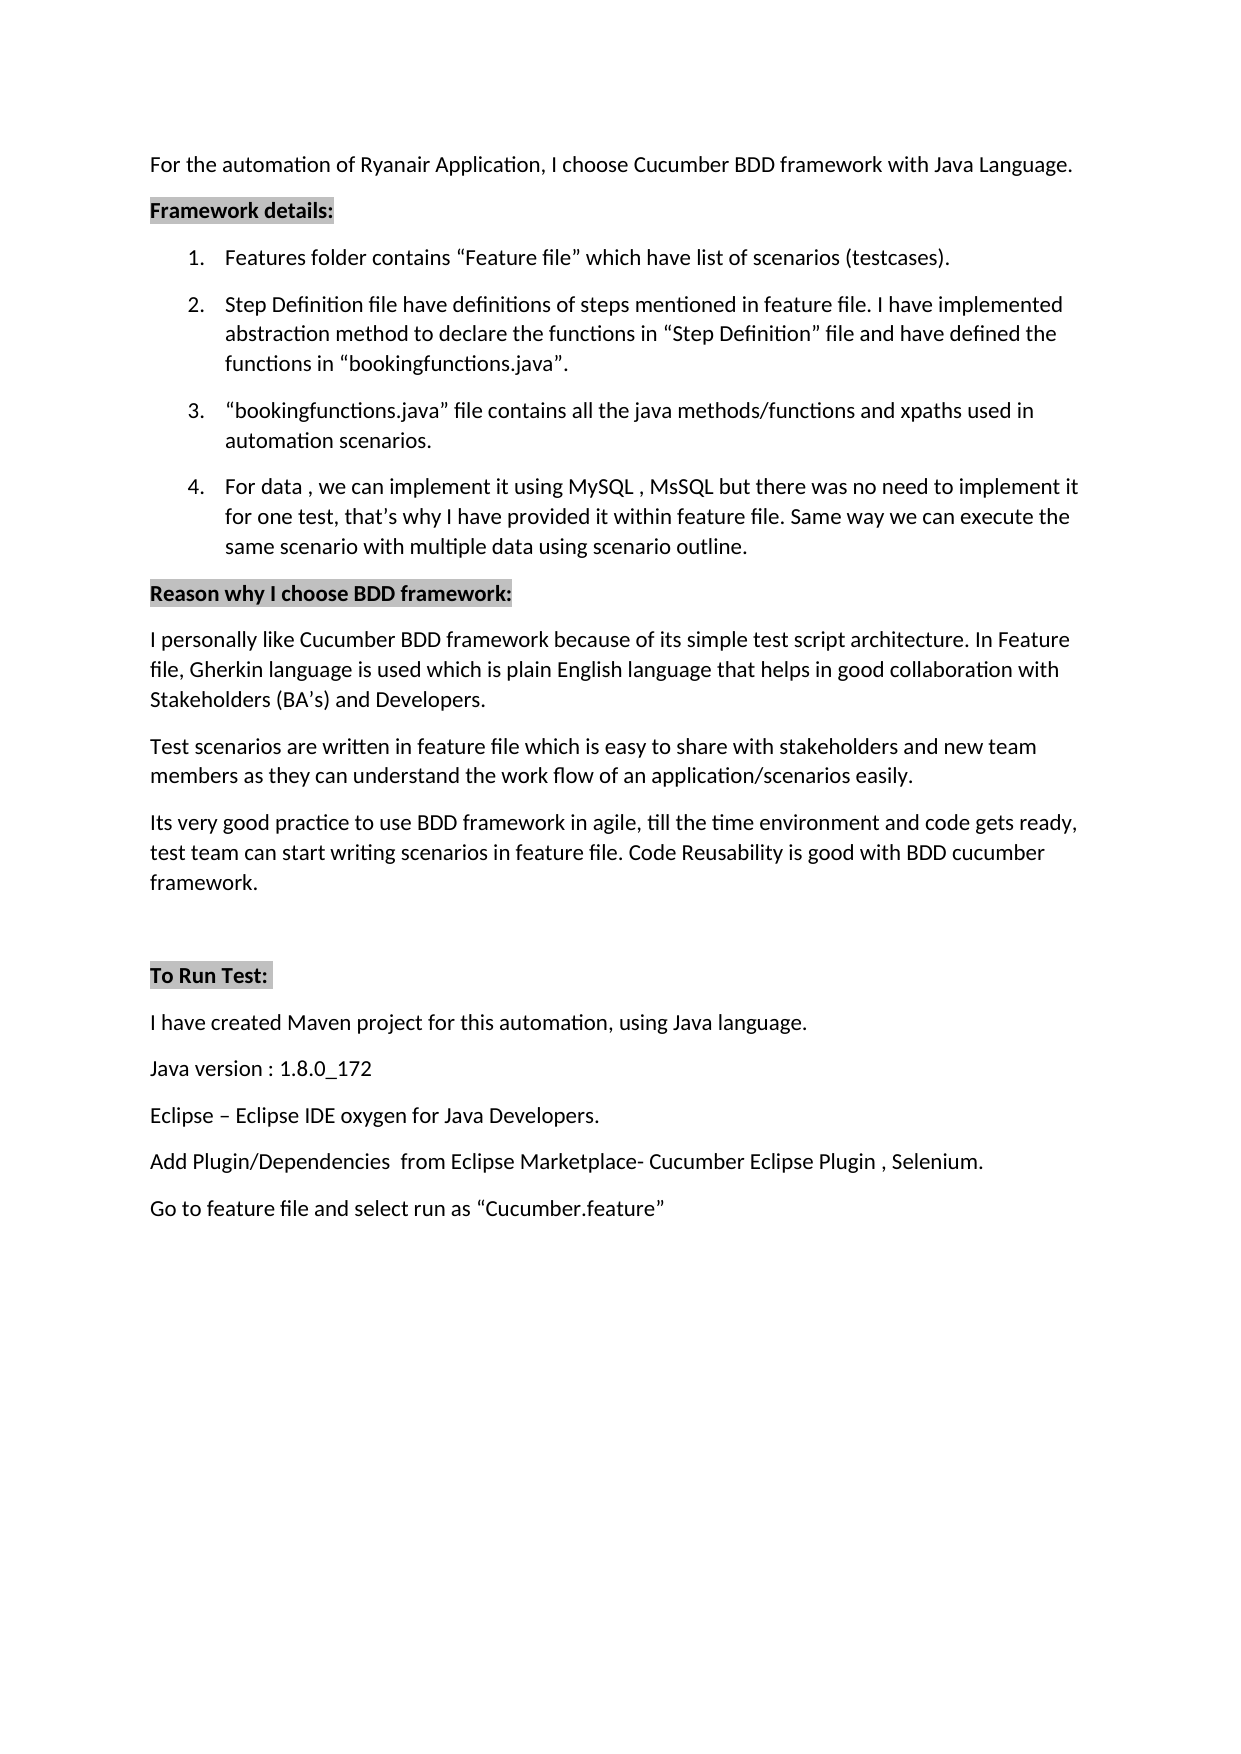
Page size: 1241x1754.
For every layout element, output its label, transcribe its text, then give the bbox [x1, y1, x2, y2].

text Go to feature file and select run as “Cucumber.feature” [150, 1194, 1090, 1222]
text I have created Maven project for this automation, using Java language. [150, 1008, 1090, 1036]
text Its very good practice to use BDD framework in agile, till the time environment and code gets ready, test team can start writing scenarios in feature file. Code Reusability is good with BDD cucumber framework. [150, 808, 1090, 896]
text Test scenarios are written in feature file which is easy to share with stakeholders and new team members as they can understand the work flow of an application/scenarios easily. [150, 732, 1090, 790]
text Reason why I choose BDD framework: [150, 579, 1090, 607]
list For data , we can implement it using MySQL , MsSQL but there was no need to implement it for one test, that’s why I have provided it within feature file. Same way we can execute the same scenario with multiple data using scenario outline. [187, 472, 1090, 560]
text I personally like Cucumber BDD framework because of its simple test script architecture. In Feature file, Gherkin language is used which is plain English language that helps in good collaboration with Stakeholders (BA’s) and Developers. [150, 625, 1090, 713]
text To Run Test: [150, 961, 1090, 989]
text Java version : 1.8.0_172 [150, 1054, 1090, 1082]
text Framework details: [150, 197, 1090, 224]
list “bookingfunctions.java” file contains all the java methods/functions and xpaths used in automation scenarios. [187, 396, 1090, 454]
list Step Definition file have definitions of steps mentioned in feature file. I have implemented abstraction method to declare the functions in “Step Definition” file and have defined the functions in “bookingfunctions.java”. [187, 290, 1090, 377]
text For the automation of Ryanair Application, I choose Cucumber BDD framework with Java Language. [150, 150, 1090, 178]
text Eclipse – Eclipse IDE oxygen for Java Developers. [150, 1101, 1090, 1129]
text Add Plugin/Dependencies from Eclipse Marketplace- Cucumber Eclipse Plugin , Selenium. [150, 1147, 1090, 1175]
list Features folder contains “Feature file” which have list of scenarios (testcases). [187, 243, 1090, 271]
